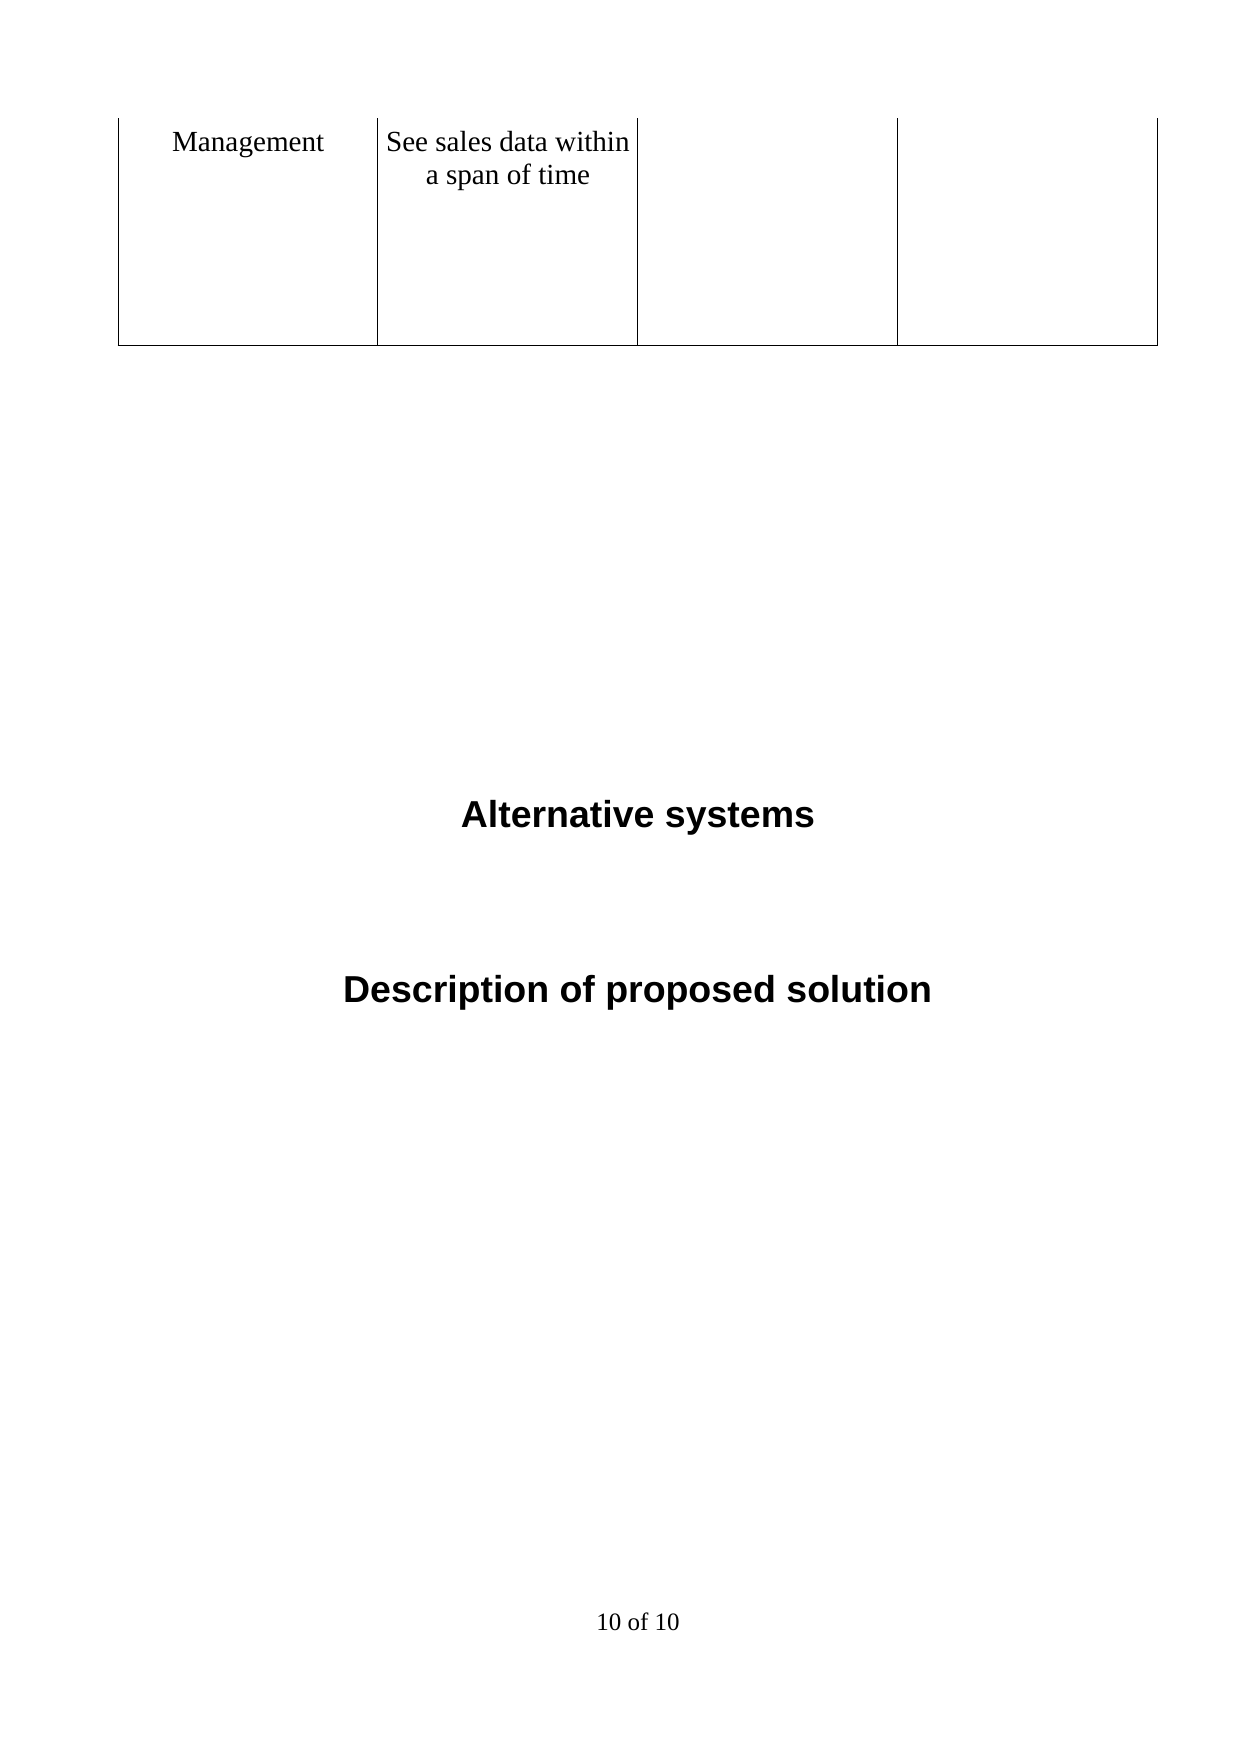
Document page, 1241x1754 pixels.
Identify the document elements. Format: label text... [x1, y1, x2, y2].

table_cell [378, 246, 637, 295]
subtitle Alternative systems [118, 792, 1157, 835]
table_cell See sales data within a span of time [378, 118, 637, 197]
table_cell [378, 197, 637, 246]
table_cell [119, 197, 377, 246]
table_cell [638, 118, 897, 197]
table_cell [898, 197, 1157, 246]
table_cell [898, 246, 1157, 295]
table_cell [119, 295, 377, 344]
subtitle Description of proposed solution [118, 968, 1157, 1011]
table_cell Management [119, 118, 377, 197]
table_cell [638, 295, 897, 344]
table_cell [898, 295, 1157, 344]
table_cell [378, 295, 637, 344]
table_cell [898, 118, 1157, 197]
table_cell [638, 246, 897, 295]
table_cell [119, 246, 377, 295]
table_cell [638, 197, 897, 246]
